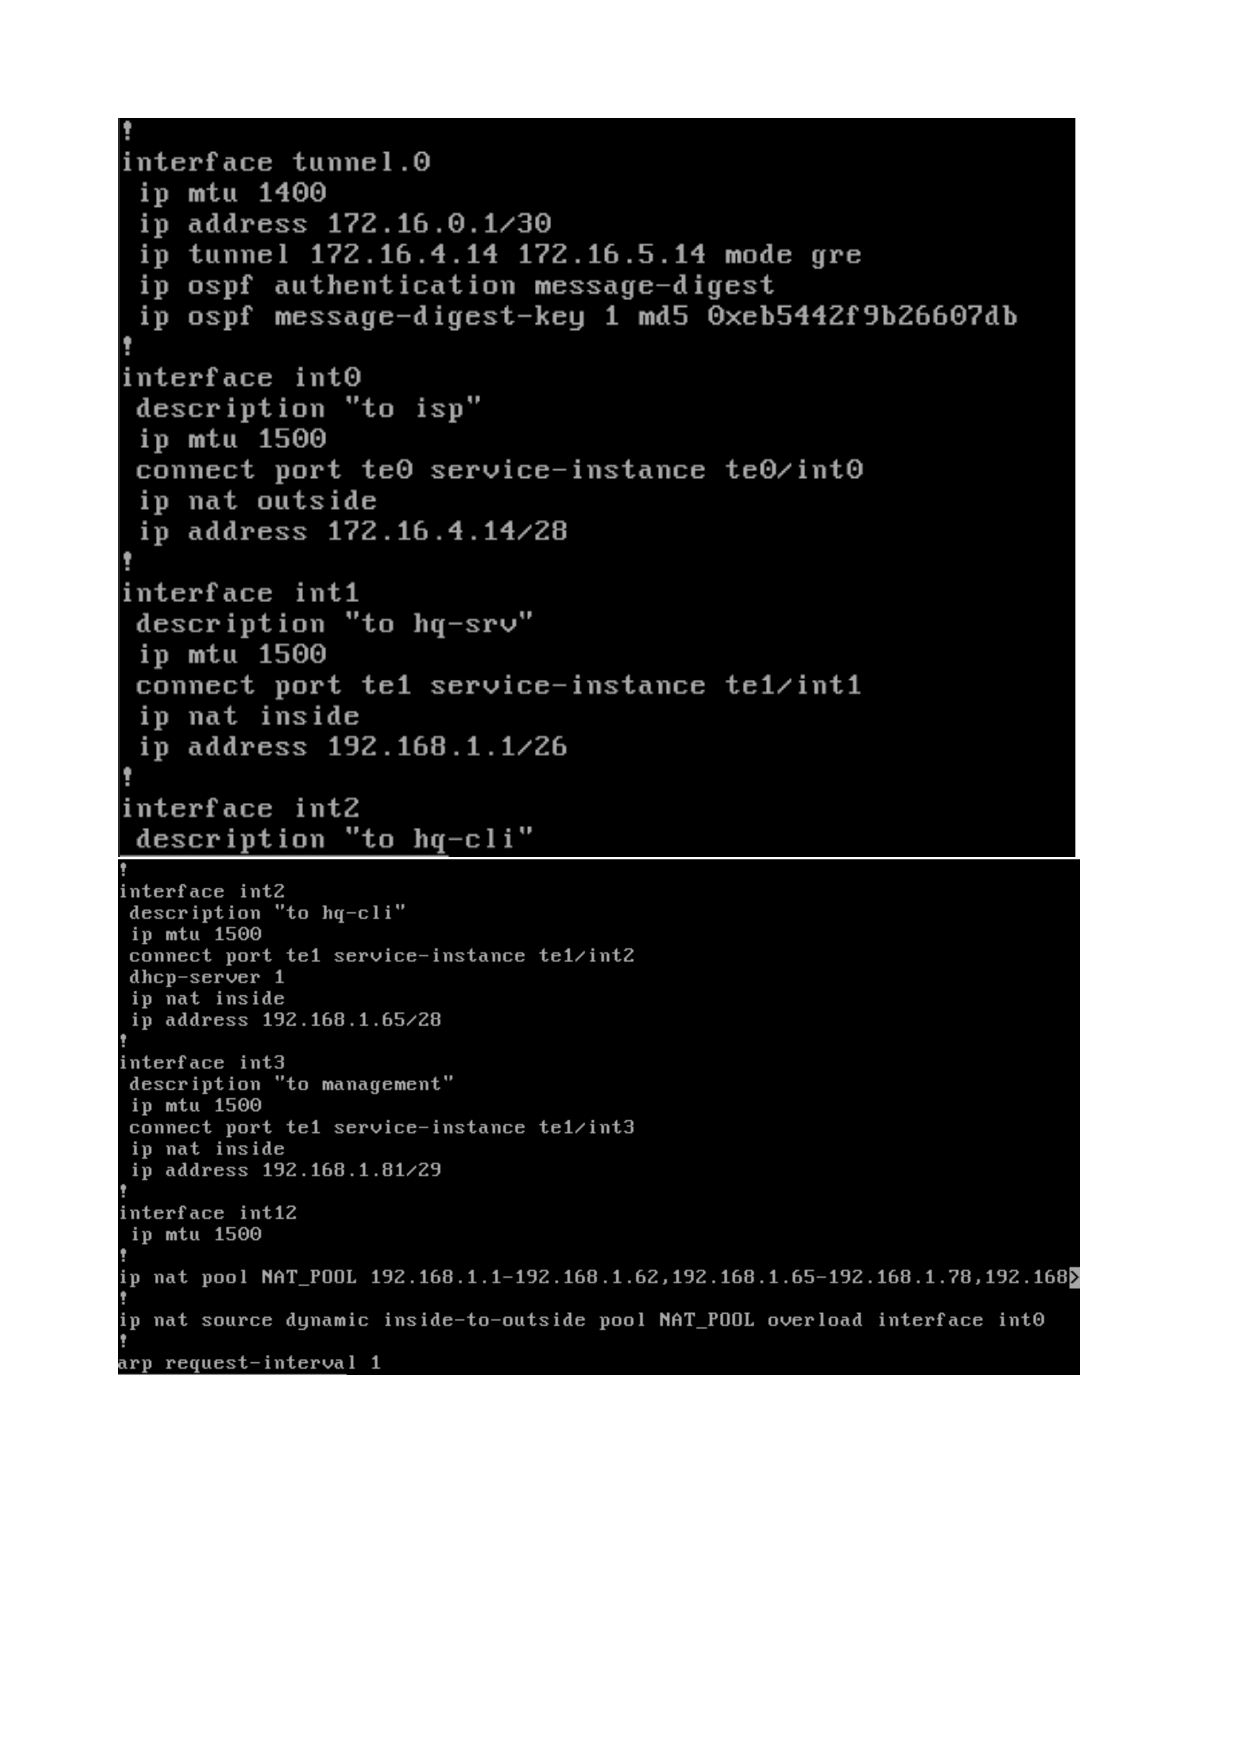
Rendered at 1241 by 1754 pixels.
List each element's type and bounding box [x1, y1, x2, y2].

picture [118, 118, 1076, 857]
picture [118, 859, 1080, 1375]
